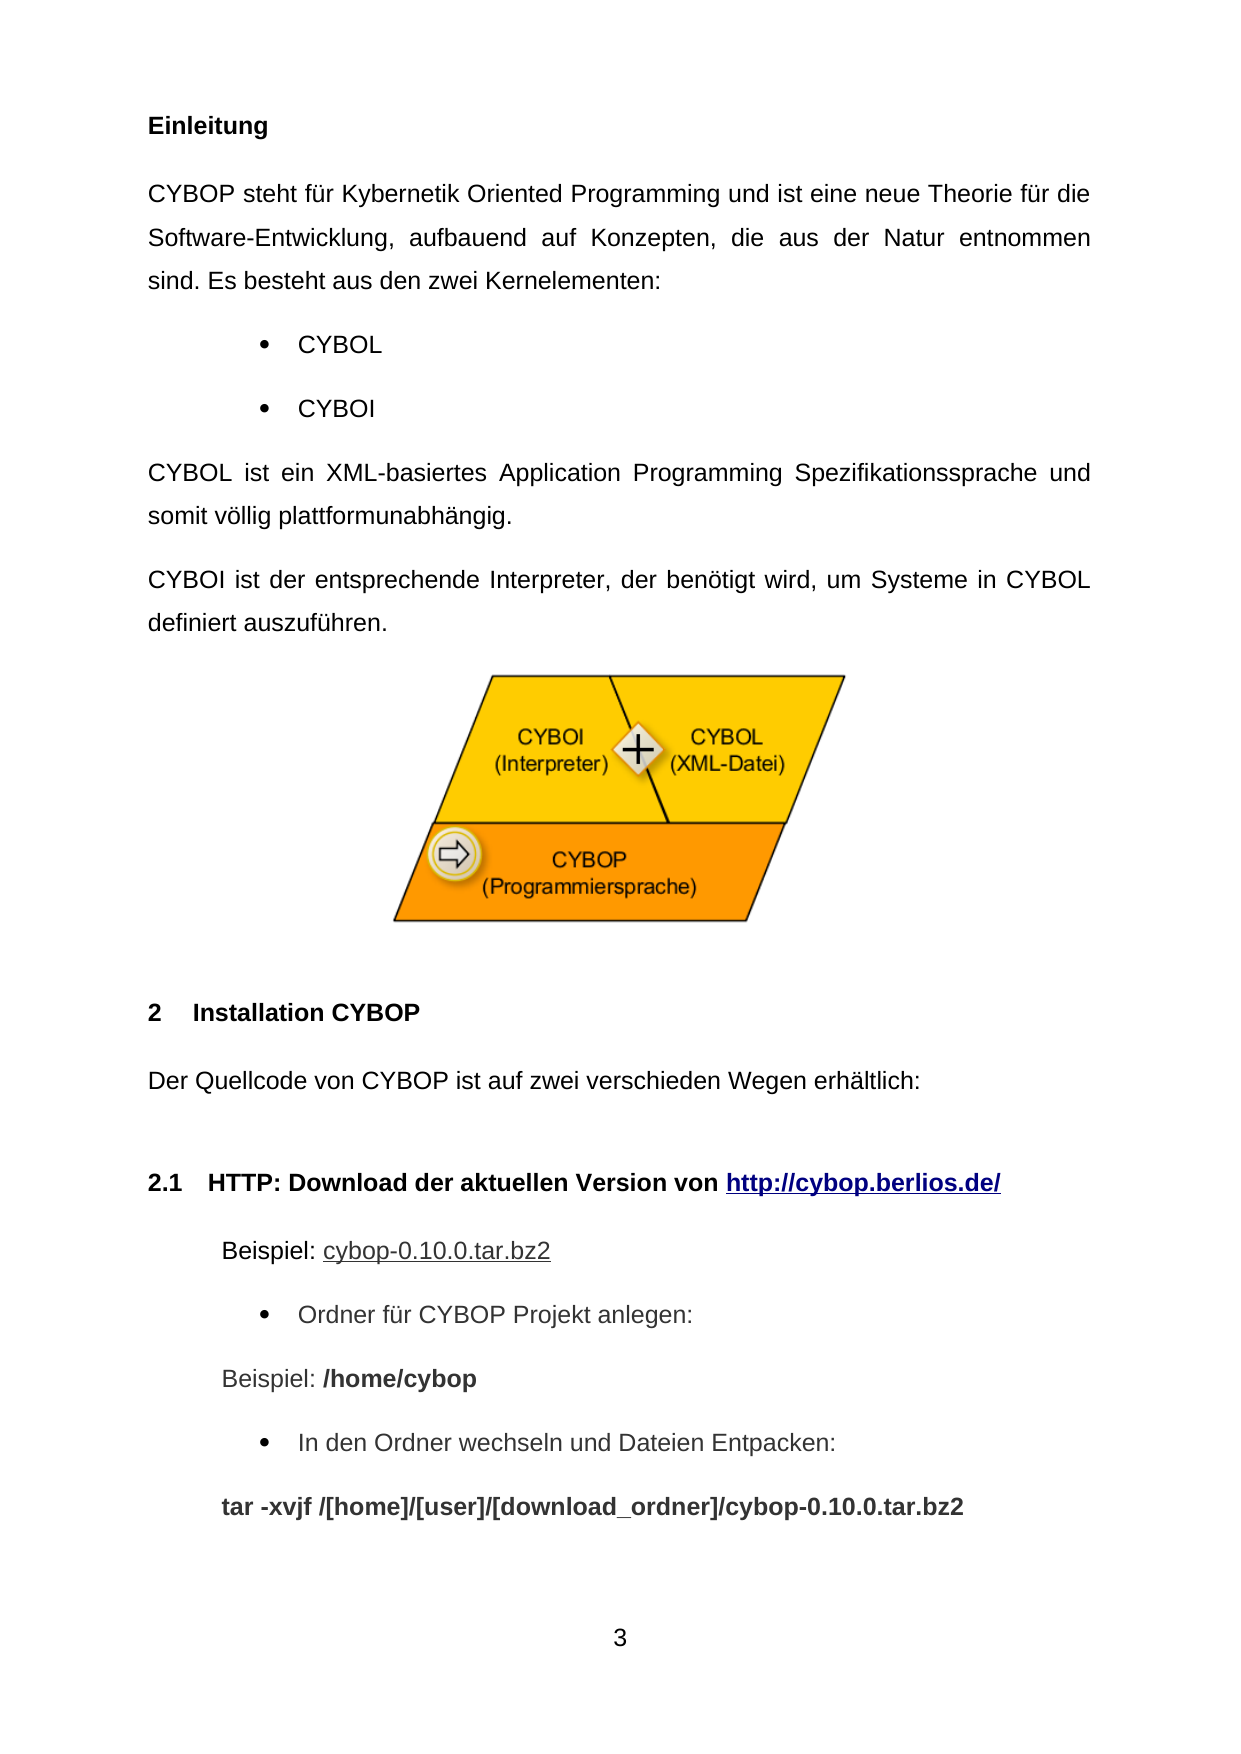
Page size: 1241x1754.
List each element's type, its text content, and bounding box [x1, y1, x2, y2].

subtitle Installation CYBOP [148, 998, 1093, 1027]
text CYBOL ist ein XML-basiertes Application Programming Spezifikationssprache und somit völlig plattformunabhängig. [148, 458, 1093, 529]
list CYBOL [260, 329, 1093, 358]
list CYBOI [260, 394, 1093, 422]
text tar -xvjf /[home]/[user]/[download_ordner]/cybop-0.10.0.tar.bz2 [221, 1492, 1093, 1521]
text Beispiel: cybop-0.10.0.tar.bz2 [148, 1236, 1093, 1265]
text CYBOI ist der entsprechende Interpreter, der benötigt wird, um Systeme in CYBOL definiert auszuführen. [148, 565, 1093, 637]
list Ordner für CYBOP Projekt anlegen: [260, 1300, 1093, 1329]
list In den Ordner wechseln und Dateien Entpacken: [260, 1428, 1093, 1457]
subtitle HTTP: Download der aktuellen Version von http://cybop.berlios.de/ [148, 1168, 1093, 1197]
text Der Quellcode von CYBOP ist auf zwei verschieden Wegen erhältlich: [148, 1066, 1093, 1095]
text Beispiel: /home/cybop [148, 1364, 1093, 1393]
subtitle Einleitung [148, 111, 1093, 140]
text CYBOP steht für Kybernetik Oriented Programming und ist eine neue Theorie für die Software-Entwicklung, aufbauend auf Konzepten, die aus der Natur entnommen sind. Es besteht aus den zwei Kernelementen: [148, 179, 1093, 294]
